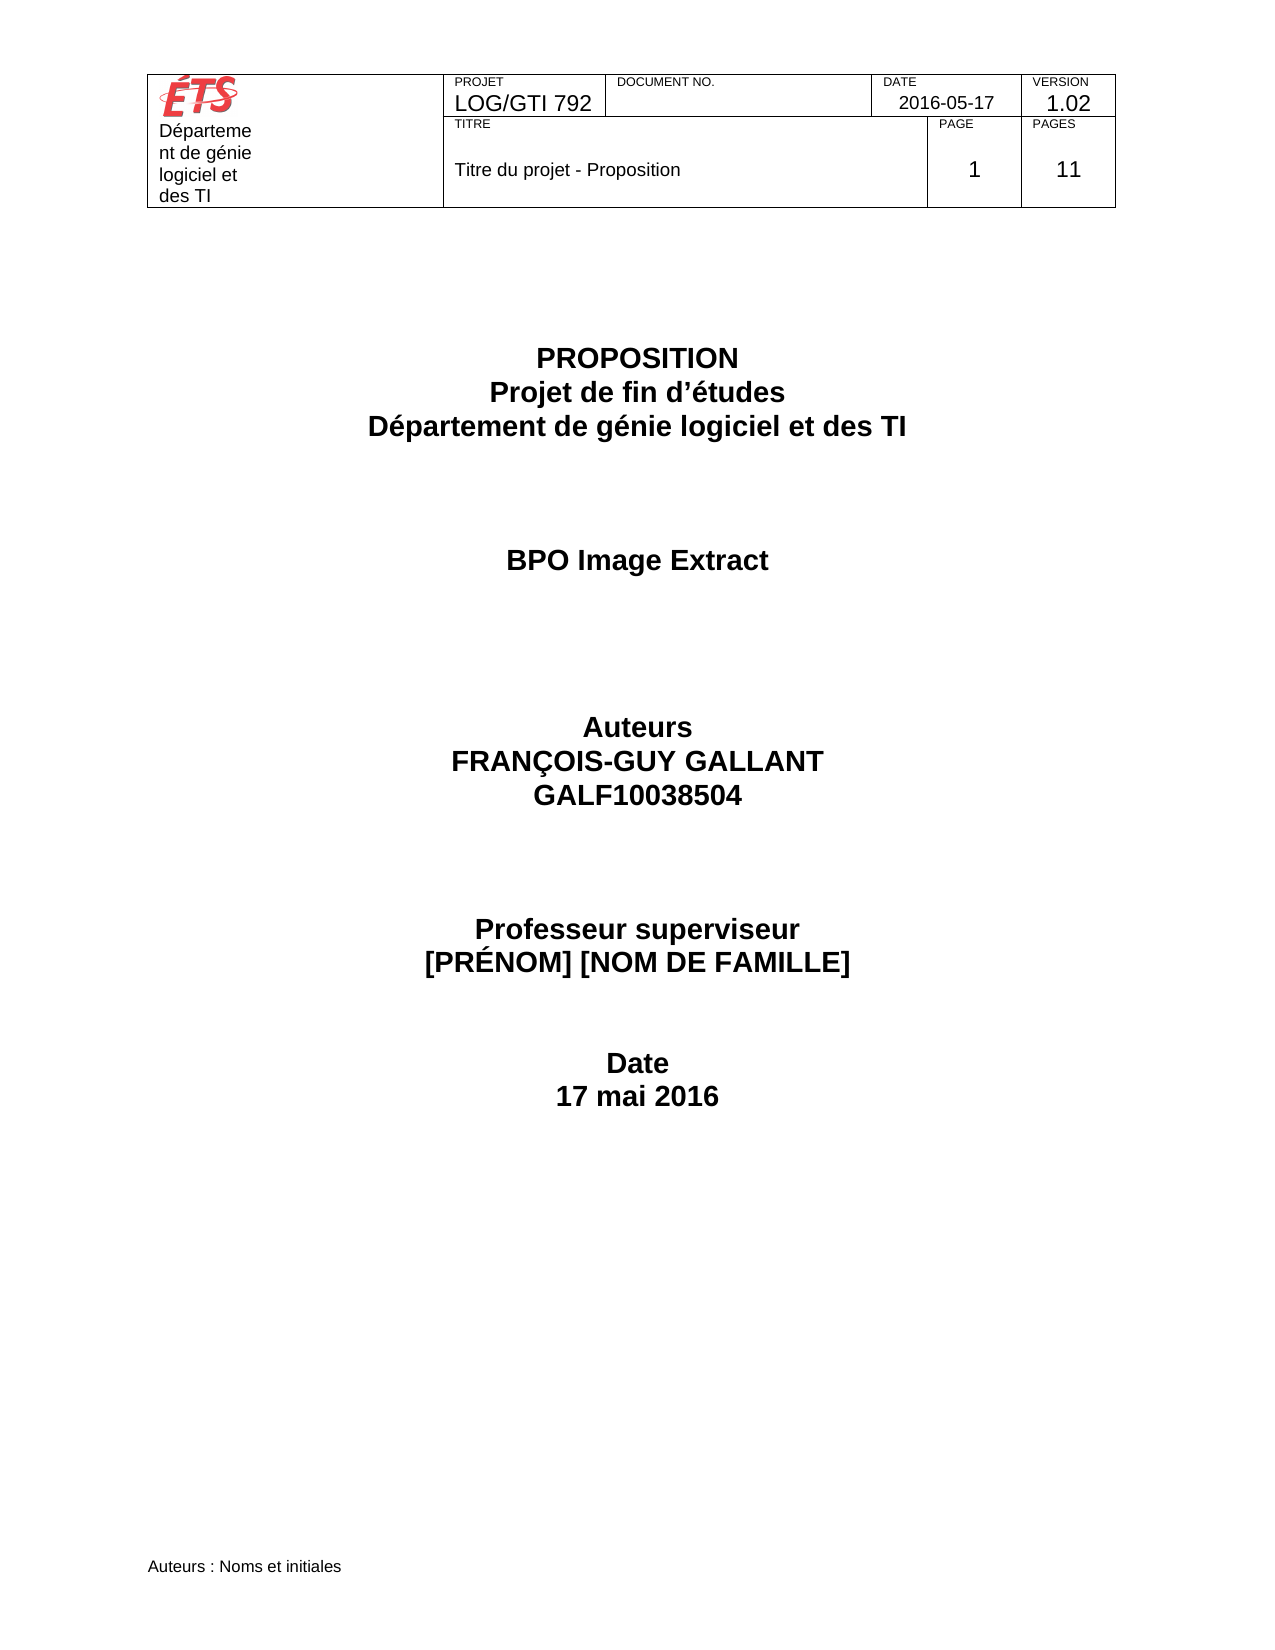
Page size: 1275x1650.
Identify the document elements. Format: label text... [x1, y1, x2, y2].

text [PRÉNOM] [NOM DE FAMILLE] [148, 945, 1127, 979]
text Professeur superviseur [148, 912, 1127, 945]
picture [159, 75, 238, 117]
text 17 mai 2016 [148, 1079, 1127, 1113]
text BPO Image Extract [148, 543, 1127, 576]
text Projet de fin d’études [148, 375, 1127, 409]
text FRANÇOIS-GUY GALLANT GALF10038504 [148, 744, 1127, 811]
text Département de génie logiciel et des TI [148, 409, 1127, 442]
text Date [148, 1046, 1127, 1079]
text PROPOSITION [148, 342, 1127, 375]
text Auteurs [148, 711, 1127, 744]
